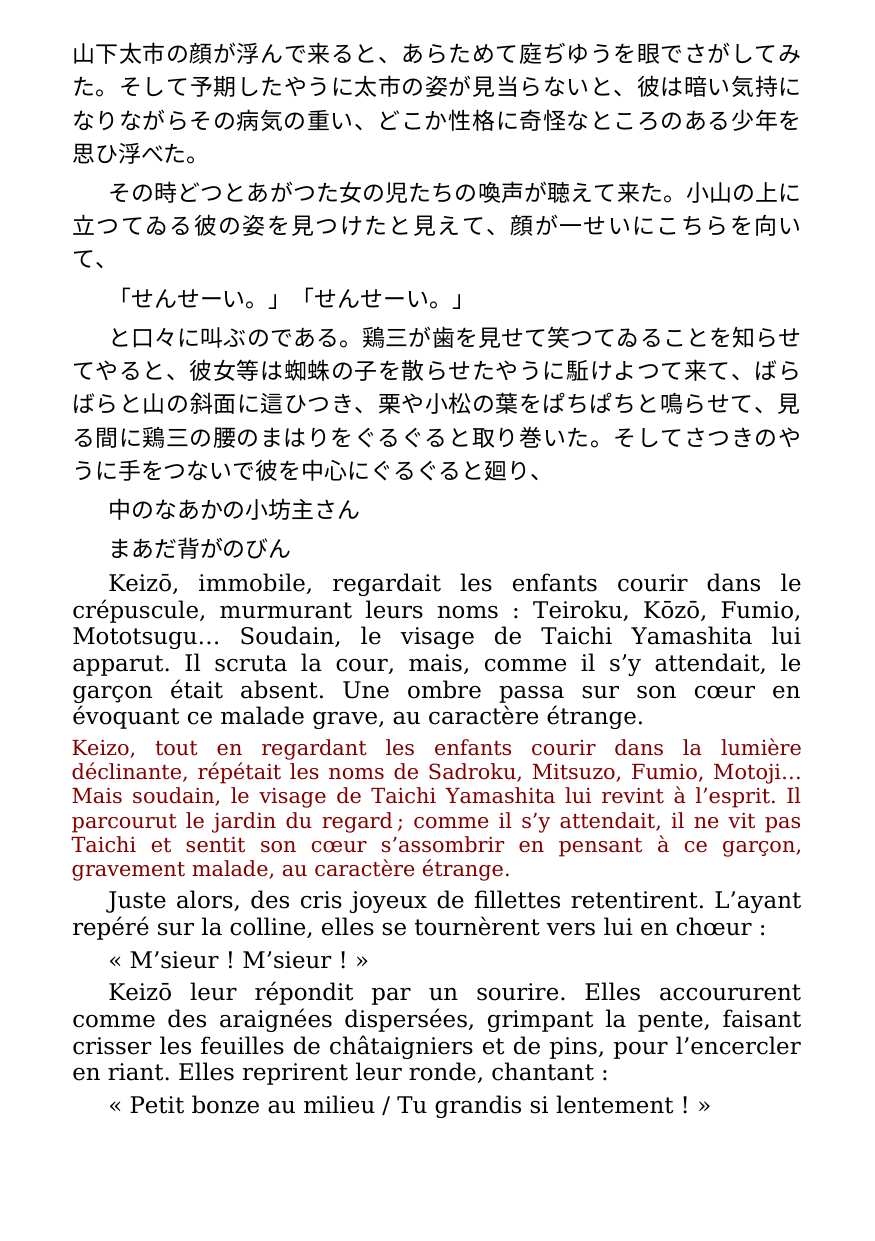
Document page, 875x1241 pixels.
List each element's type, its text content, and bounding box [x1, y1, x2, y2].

text « Petit bonze au milieu / Tu grandis si lentement ! » [72, 1092, 802, 1119]
text « M’sieur ! M’sieur ! » [72, 947, 802, 973]
text と口々に叫ぶのである。鶏三が歯を見せて笑つてゐることを知らせてやると、彼女等は蜘蛛の子を散らせたやうに駈けよつて来て、ばらばらと山の斜面に這ひつき、栗や小松の葉をぱちぱちと鳴らせて、見る間に鶏三の腰のまはりをぐるぐると取り巻いた。そしてさつきのやうに手をつないで彼を中心にぐるぐると廻り、 [72, 320, 802, 486]
text Juste alors, des cris joyeux de fillettes retentirent. L’ayant repéré sur la colline, elles se tournèrent vers lui en chœur : [72, 888, 802, 941]
text まあだ背がのびん [72, 531, 802, 564]
text 山下太市の顔が浮んで来ると、あらためて庭ぢゆうを眼でさがしてみた。そして予期したやうに太市の姿が見当らないと、彼は暗い気持になりながらその病気の重い、どこか性格に奇怪なところのある少年を思ひ浮べた。 [72, 36, 802, 169]
text 「せんせーい。」「せんせーい。」 [72, 281, 802, 314]
text Keizō leur répondit par un sourire. Elles accoururent comme des araignées dispersées, grimpant la pente, faisant crisser les feuilles de châtaigniers et de pins, pour l’encercler en riant. Elles reprirent leur ronde, chantant : [72, 979, 802, 1086]
text Keizo, tout en regardant les enfants courir dans la lumière déclinante, répétait les noms de Sadroku, Mitsuzo, Fumio, Motoji… Mais soudain, le visage de Taichi Yamashita lui revint à l’esprit. Il parcourut le jardin du regard ; comme il s’y attendait, il ne vit pas Taichi et sentit son cœur s’assombrir en pensant à ce garçon, gravement malade, au caractère étrange. [71, 736, 803, 882]
text Keizō, immobile, regardait les enfants courir dans le crépuscule, murmurant leurs noms : Teiroku, Kōzō, Fumio, Mototsugu… Soudain, le visage de Taichi Yamashita lui apparut. Il scruta la cour, mais, comme il s’y attendait, le garçon était absent. Une ombre passa sur son cœur en évoquant ce malade grave, au caractère étrange. [72, 570, 802, 730]
text 中のなあかの小坊主さん [72, 492, 802, 525]
text その時どつとあがつた女の児たちの喚声が聴えて来た。小山の上に立つてゐる彼の姿を見つけたと見えて、顔が一せいにこちらを向いて、 [72, 175, 802, 274]
